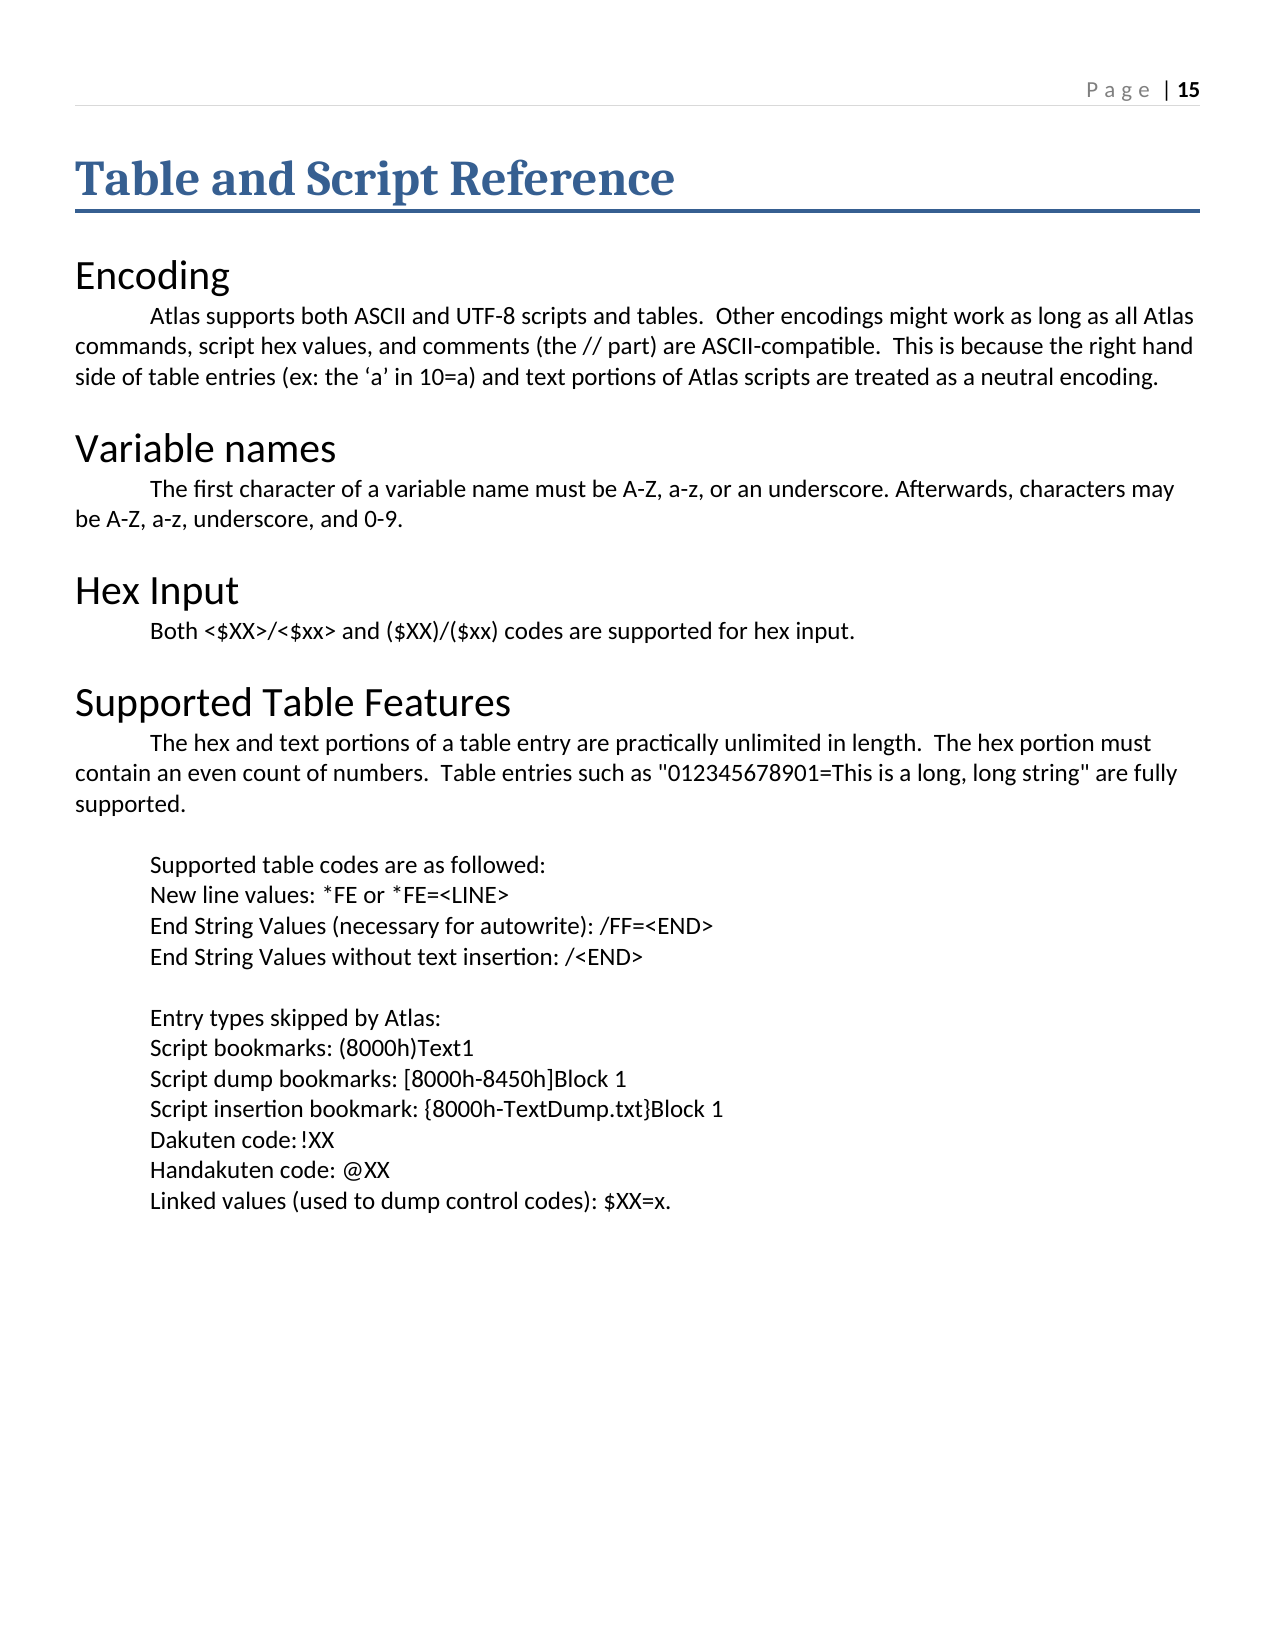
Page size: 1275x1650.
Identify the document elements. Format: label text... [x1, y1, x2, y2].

text Script insertion bookmark: {8000h-TextDump.txt}Block 1 [75, 1093, 1200, 1124]
subtitle Table and Script Reference [75, 150, 1200, 209]
text The hex and text portions of a table entry are practically unlimited in length. The hex portion must contain an even count of numbers. Table entries such as "012345678901=This is a long, long string" are fully supported. [75, 727, 1200, 819]
text Atlas supports both ASCII and UTF-8 scripts and tables. Other encodings might work as long as all Atlas commands, script hex values, and comments (the // part) are ASCII-compatible. This is because the right hand side of table entries (ex: the ‘a’ in 10=a) and text portions of Atlas scripts are treated as a neutral encoding. [75, 300, 1200, 391]
text Dakuten code: !XX [75, 1124, 1200, 1154]
text New line values: *FE or *FE=<LINE> [75, 880, 1200, 910]
text Linked values (used to dump control codes): $XX=x. [75, 1185, 1200, 1215]
text Supported table codes are as followed: [75, 849, 1200, 880]
text Entry types skipped by Atlas: [75, 1002, 1200, 1032]
text End String Values (necessary for autowrite): /FF=<END> [75, 910, 1200, 941]
text Both <$XX>/<$xx> and ($XX)/($xx) codes are supported for hex input. [75, 615, 1200, 646]
text Script dump bookmarks: [8000h-8450h]Block 1 [75, 1063, 1200, 1093]
text Hex Input [75, 564, 1200, 615]
text Variable names [75, 422, 1200, 473]
text Encoding [75, 249, 1200, 300]
text Script bookmarks: (8000h)Text1 [75, 1032, 1200, 1063]
text End String Values without text insertion: /<END> [75, 941, 1200, 971]
text Handakuten code: @XX [75, 1154, 1200, 1185]
text Supported Table Features [75, 676, 1200, 727]
text The first character of a variable name must be A-Z, a-z, or an underscore. Afterwards, characters may be A-Z, a-z, underscore, and 0-9. [75, 473, 1200, 534]
